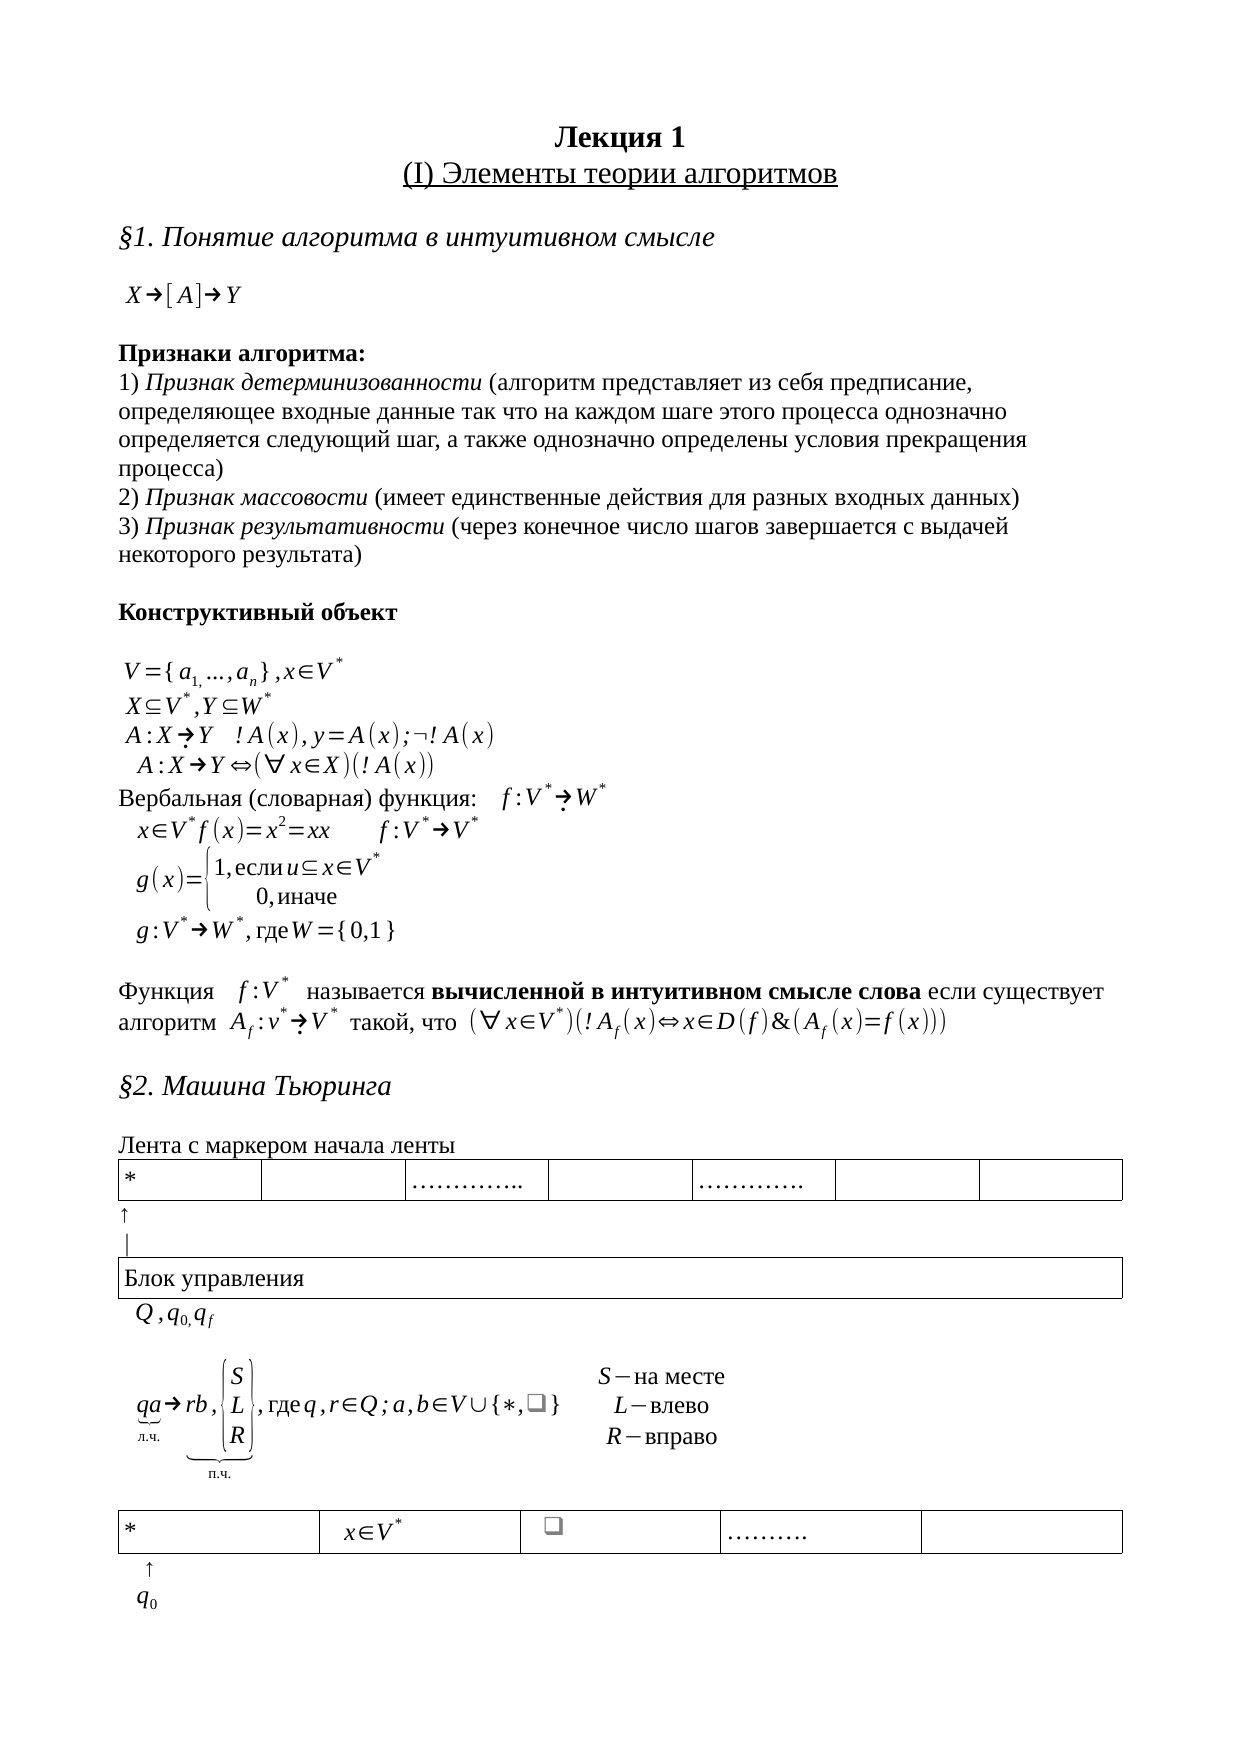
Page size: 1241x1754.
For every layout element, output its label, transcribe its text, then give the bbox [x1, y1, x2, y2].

text 3) Признак результативности (через конечное число шагов завершается с выдачей некоторого результата) [118, 511, 1122, 568]
table_header ………….. [406, 1160, 548, 1199]
table_header [320, 1511, 520, 1553]
text ↑ [118, 1201, 1122, 1228]
table_header [521, 1511, 720, 1553]
text 1) Признак детерминизованности (алгоритм представляет из себя предписание, определяющее входные данные так что на каждом шаге этого процесса однозначно определяется следующий шаг, а также однозначно определены условия прекращения процесса) [118, 367, 1122, 482]
table_header …………. [693, 1160, 835, 1199]
table_header ………. [721, 1511, 921, 1553]
text Признаки алгоритма: [118, 338, 1122, 367]
table_header [262, 1160, 405, 1199]
text 2) Признак массовости (имеет единственные действия для разных входных данных) [118, 482, 1122, 511]
table_header [922, 1511, 1122, 1553]
text Лента с маркером начала ленты [118, 1130, 1122, 1159]
text Конструктивный объект [118, 597, 1122, 626]
table_header [549, 1160, 692, 1199]
text | [118, 1228, 1122, 1257]
text Функция называется вычисленной в интуитивном смысле слова если существует алгоритм такой, что [118, 973, 1122, 1039]
table_header [836, 1160, 979, 1199]
text §1. Понятие алгоритма в интуитивном смысле [118, 219, 1122, 252]
text ↑ [118, 1554, 1122, 1581]
table_header Блок управления [119, 1258, 1122, 1297]
table_header * [119, 1511, 319, 1553]
text (I) Элементы теории алгоритмов [118, 154, 1122, 190]
text §2. Машина Тьюринга [118, 1068, 1122, 1102]
text Лекция 1 [118, 118, 1122, 154]
table_header * [119, 1160, 261, 1199]
text Вербальная (словарная) функция: [118, 781, 1122, 813]
table_header [980, 1160, 1122, 1199]
